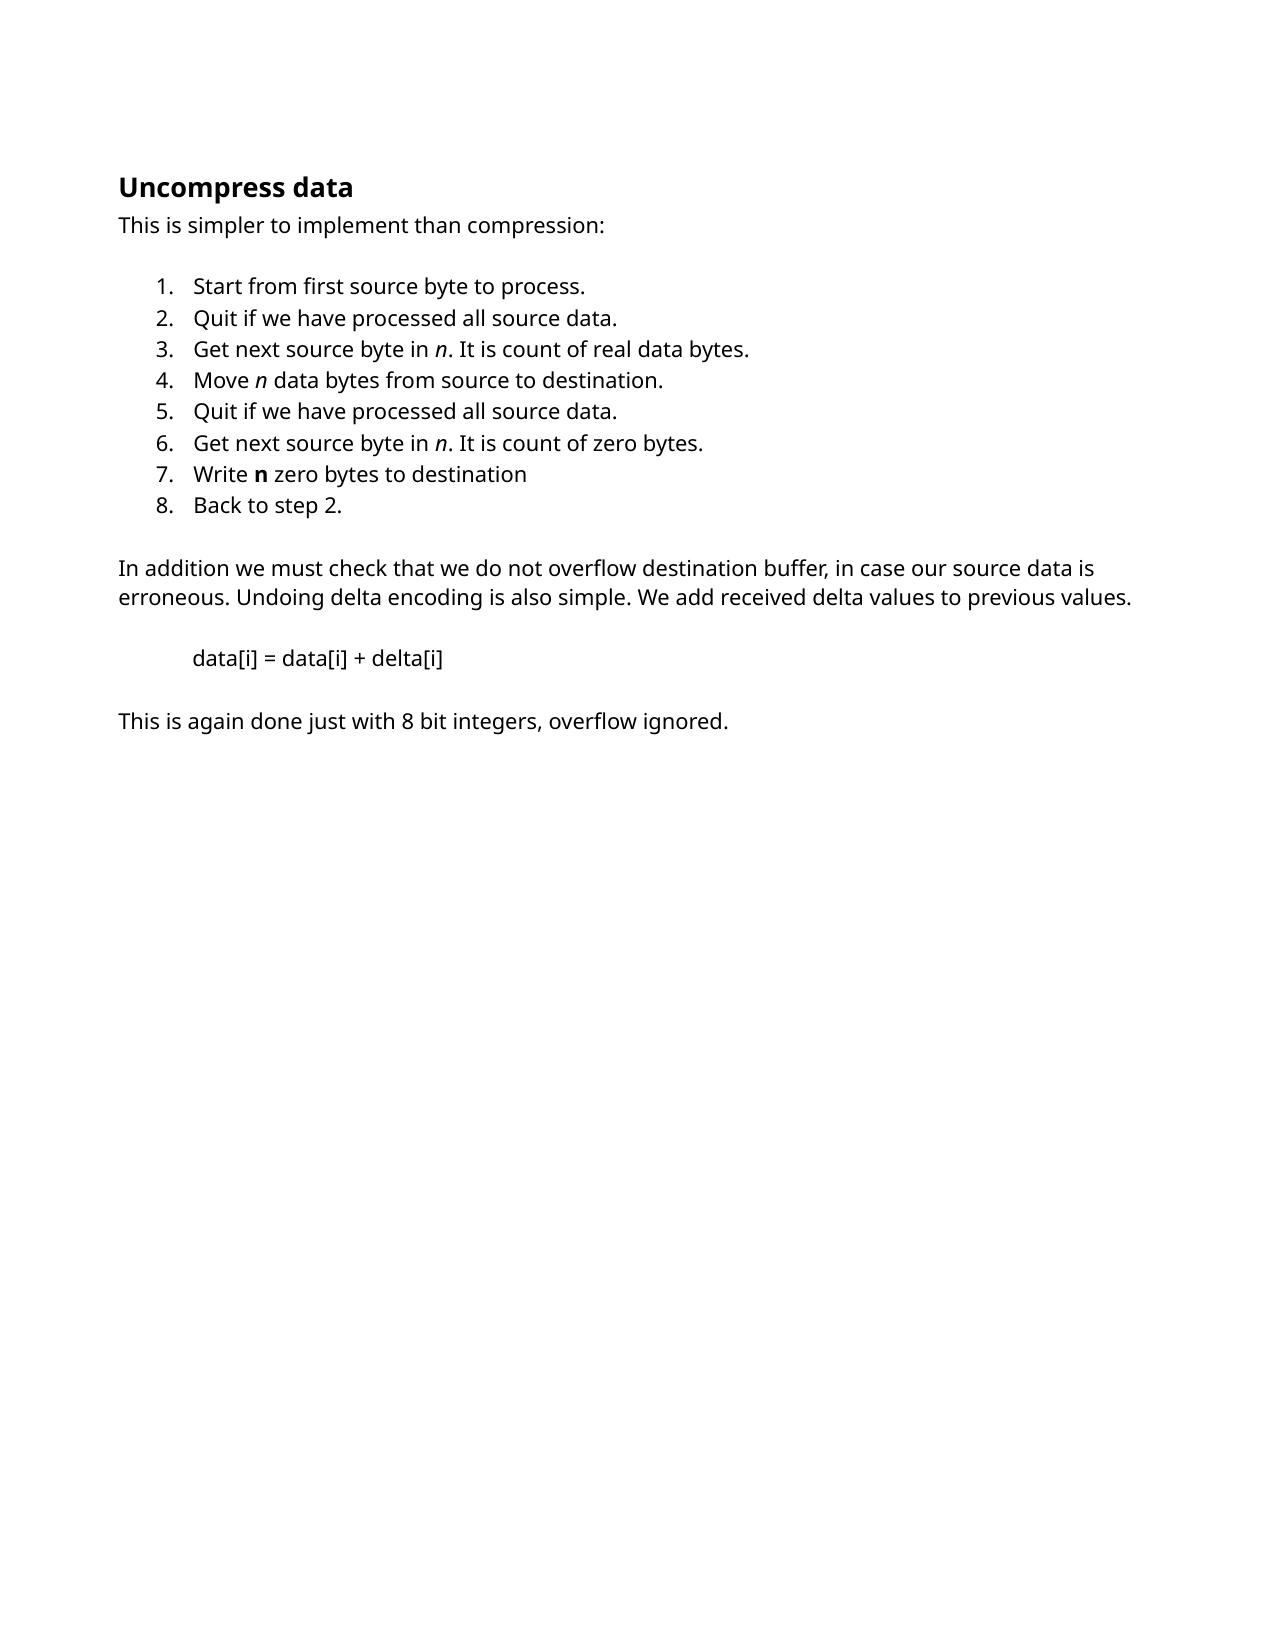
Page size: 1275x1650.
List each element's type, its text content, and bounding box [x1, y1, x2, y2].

list Quit if we have processed all source data. [156, 396, 1157, 426]
list Get next source byte in n. It is count of zero bytes. [156, 428, 1157, 457]
text This is again done just with 8 bit integers, overflow ignored. [118, 706, 1157, 736]
list Write n zero bytes to destination [156, 459, 1157, 489]
list Back to step 2. [156, 490, 1157, 520]
text In addition we must check that we do not overflow destination buffer, in case our source data is erroneous. Undoing delta encoding is also simple. We add received delta values to previous values. [118, 553, 1157, 612]
text data[i] = data[i] + delta[i] [192, 643, 1157, 673]
list Start from first source byte to process. [156, 271, 1157, 301]
subtitle Uncompress data [118, 169, 1157, 206]
text This is simpler to implement than compression: [118, 210, 1157, 240]
list Get next source byte in n. It is count of real data bytes. [156, 334, 1157, 364]
list Move n data bytes from source to destination. [156, 365, 1157, 395]
list Quit if we have processed all source data. [156, 303, 1157, 332]
